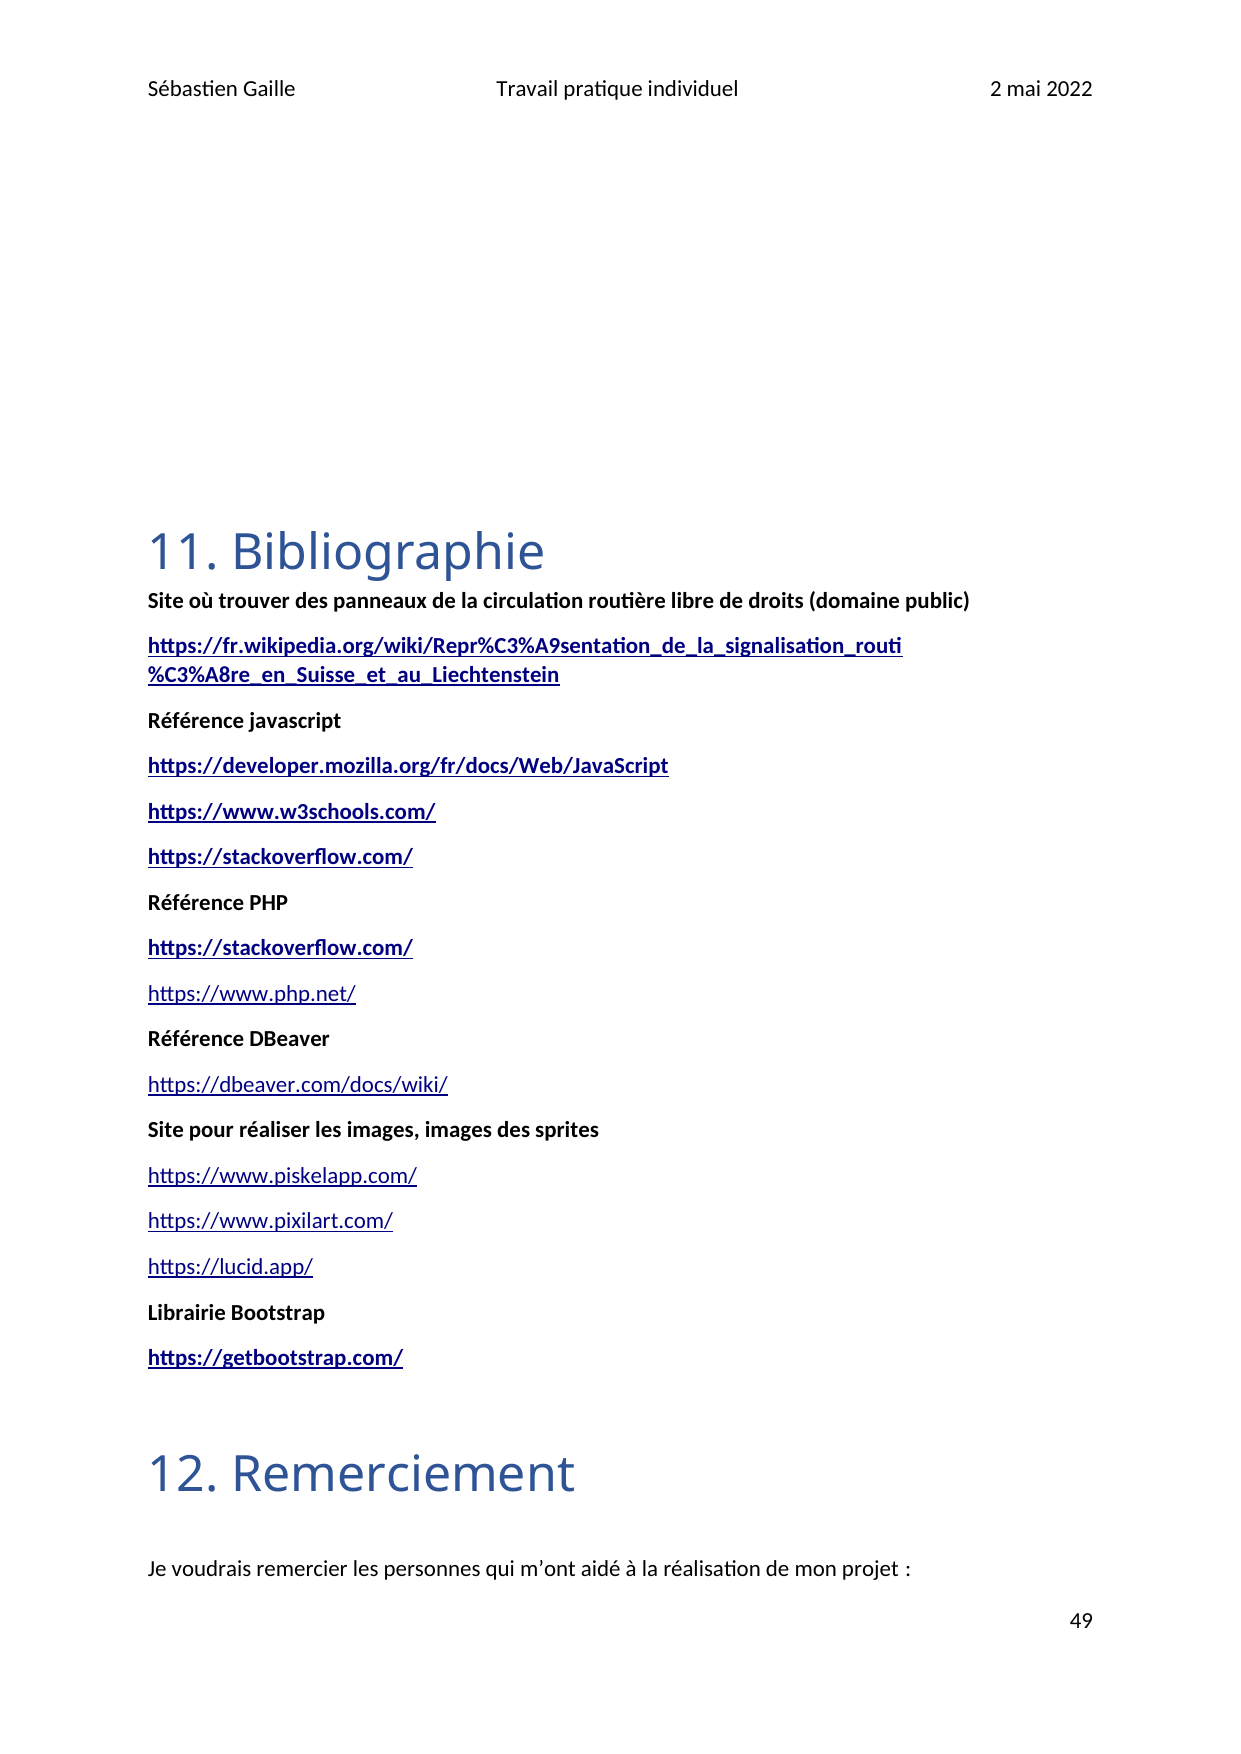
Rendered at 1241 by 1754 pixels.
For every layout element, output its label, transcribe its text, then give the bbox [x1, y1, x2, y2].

text Site pour réaliser les images, images des sprites [148, 1116, 1093, 1144]
text https://www.pixilart.com/ [148, 1207, 1093, 1235]
text https://fr.wikipedia.org/wiki/Repr%C3%A9sentation_de_la_signalisation_routi%C3%A8re_en_Suisse_et_au_Liechtenstein [148, 632, 1093, 688]
text Site où trouver des panneaux de la circulation routière libre de droits (domaine public) [148, 586, 1093, 614]
text Référence DBeaver [148, 1024, 1093, 1053]
subtitle 11. Bibliographie [148, 516, 1093, 584]
text Je voudrais remercier les personnes qui m’ont aidé à la réalisation de mon projet : [148, 1554, 1093, 1582]
text https://stackoverflow.com/ [148, 842, 1093, 871]
text https://www.piskelapp.com/ [148, 1161, 1093, 1189]
text https://developer.mozilla.org/fr/docs/Web/JavaScript [148, 751, 1093, 779]
text https://www.w3schools.com/ [148, 797, 1093, 825]
text https://dbeaver.com/docs/wiki/ [148, 1070, 1093, 1098]
text https://getbootstrap.com/ [148, 1343, 1093, 1371]
subtitle 12. Remerciement [148, 1438, 1093, 1507]
text Référence javascript [148, 706, 1093, 734]
text https://lucid.app/ [148, 1252, 1093, 1280]
text Librairie Bootstrap [148, 1298, 1093, 1326]
text https://stackoverflow.com/ [148, 933, 1093, 962]
text https://www.php.net/ [148, 979, 1093, 1007]
text Référence PHP [148, 888, 1093, 916]
